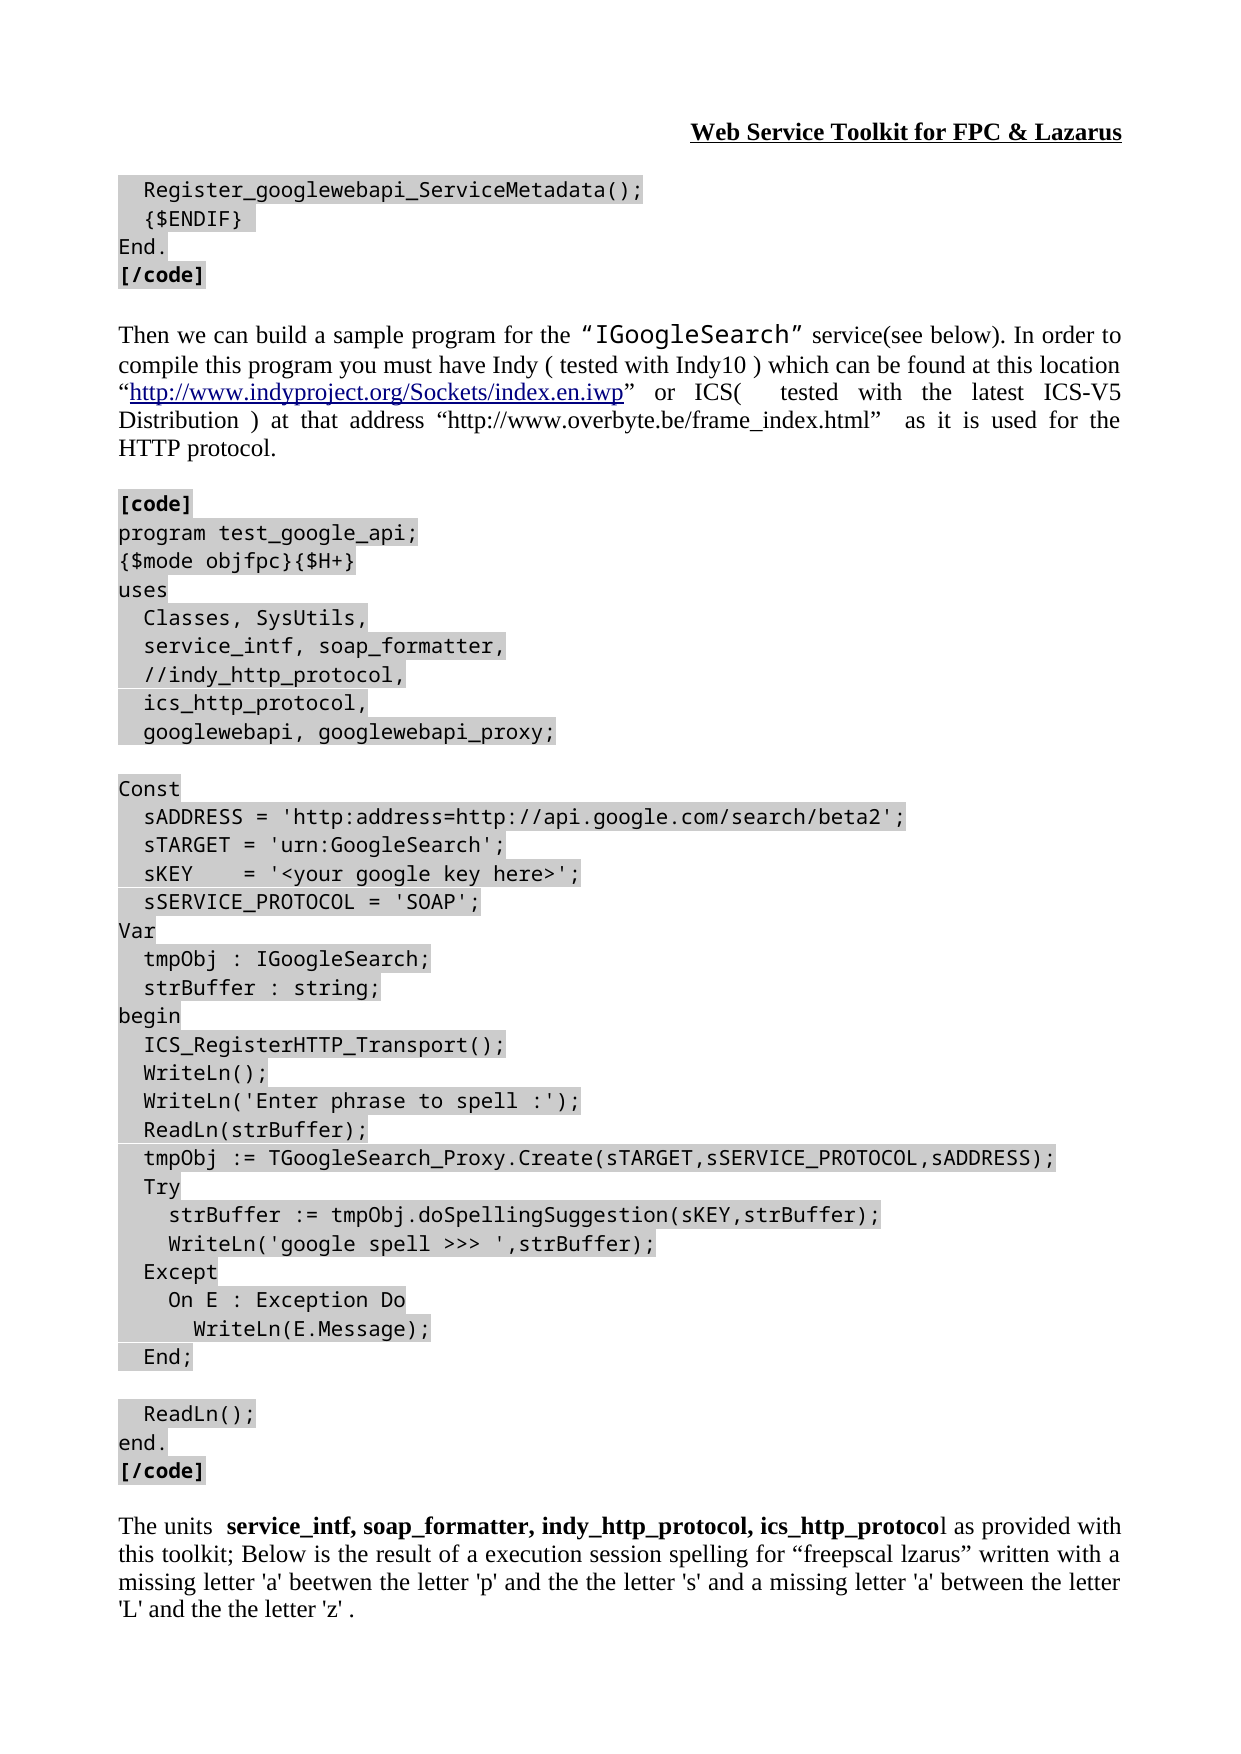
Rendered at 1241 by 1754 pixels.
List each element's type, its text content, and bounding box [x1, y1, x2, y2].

text The units service_intf, soap_formatter, indy_http_protocol, ics_http_protocol as provided with this toolkit; Below is the result of a execution session spelling for “freepscal lzarus” written with a missing letter 'a' beetwen the letter 'p' and the the letter 's' and a missing letter 'a' between the letter 'L' and the the letter 'z' . [118, 1512, 1122, 1623]
text sKEY = '<your google key here>'; [118, 859, 1122, 887]
text //indy_http_protocol, [118, 660, 1122, 688]
text End. [118, 232, 1122, 261]
text ReadLn(); [118, 1399, 1122, 1428]
text WriteLn(E.Message); [118, 1314, 1122, 1342]
text End; [118, 1342, 1122, 1371]
text tmpObj := TGoogleSearch_Proxy.Create(sTARGET,sSERVICE_PROTOCOL,sADDRESS); [118, 1143, 1122, 1172]
text Except [118, 1257, 1122, 1286]
text Register_googlewebapi_ServiceMetadata(); [118, 175, 1122, 204]
text begin [118, 1001, 1122, 1030]
text ICS_RegisterHTTP_Transport(); [118, 1030, 1122, 1058]
text Then we can build a sample program for the “IGoogleSearch” service(see below). In order to compile this program you must have Indy ( tested with Indy10 ) which can be found at this location “http://www.indyproject.org/Sockets/index.en.iwp” or ICS( tested with the latest ICS-V5 Distribution ) at that address “http://www.overbyte.be/frame_index.html” as it is used for the HTTP protocol. [118, 317, 1122, 462]
text program test_google_api; [118, 518, 1122, 546]
text [/code] [118, 261, 1122, 289]
text end. [118, 1428, 1122, 1456]
text WriteLn('google spell >>> ',strBuffer); [118, 1229, 1122, 1257]
text ReadLn(strBuffer); [118, 1115, 1122, 1143]
text Const [118, 774, 1122, 802]
text sSERVICE_PROTOCOL = 'SOAP'; [118, 887, 1122, 916]
text tmpObj : IGoogleSearch; [118, 944, 1122, 973]
text Try [118, 1172, 1122, 1200]
text {$mode objfpc}{$H+} [118, 546, 1122, 575]
text {$ENDIF} [118, 204, 1122, 232]
text googlewebapi, googlewebapi_proxy; [118, 717, 1122, 745]
text [/code] [118, 1456, 1122, 1485]
text Classes, SysUtils, [118, 603, 1122, 632]
text sTARGET = 'urn:GoogleSearch'; [118, 831, 1122, 859]
text WriteLn(); [118, 1058, 1122, 1087]
text sADDRESS = 'http:address=http://api.google.com/search/beta2'; [118, 802, 1122, 831]
text strBuffer : string; [118, 973, 1122, 1001]
text [code] [118, 489, 1122, 518]
text On E : Exception Do [118, 1286, 1122, 1314]
text uses [118, 575, 1122, 603]
text WriteLn('Enter phrase to spell :'); [118, 1087, 1122, 1115]
text strBuffer := tmpObj.doSpellingSuggestion(sKEY,strBuffer); [118, 1200, 1122, 1229]
text service_intf, soap_formatter, [118, 632, 1122, 660]
text ics_http_protocol, [118, 688, 1122, 717]
text Var [118, 916, 1122, 944]
